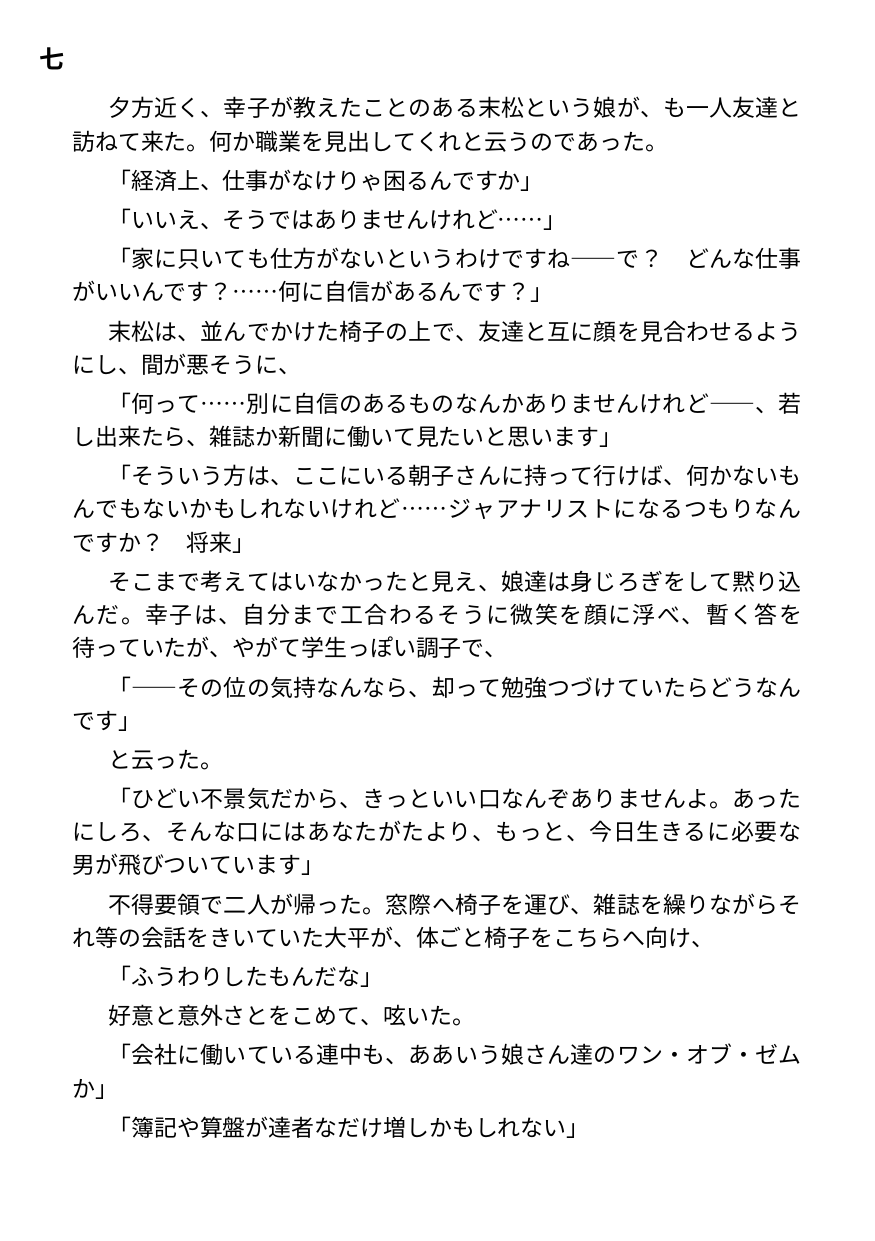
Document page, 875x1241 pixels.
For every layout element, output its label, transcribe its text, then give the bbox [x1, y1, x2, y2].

text 「会社に働いている連中も、ああいう娘さん達のワン・オブ・ゼムか」 [72, 1037, 802, 1104]
subtitle 七 [36, 36, 838, 78]
text 「そういう方は、ここにいる朝子さんに持って行けば、何かないもんでもないかもしれないけれど……ジャアナリストになるつもりなんですか？ 将来」 [72, 458, 802, 558]
text 不得要領で二人が帰った。窓際へ椅子を運び、雑誌を繰りながらそれ等の会話をきいていた大平が、体ごと椅子をこちらへ向け、 [72, 887, 802, 953]
text 「ひどい不景気だから、きっといい口なんぞありませんよ。あったにしろ、そんな口にはあなたがたより、もっと、今日生きるに必要な男が飛びついています」 [72, 781, 802, 881]
text 「ふうわりしたもんだな」 [72, 959, 802, 992]
text 「家に只いても仕方がないというわけですね――で？ どんな仕事がいいんです？……何に自信があるんです？」 [72, 241, 802, 307]
text と云った。 [72, 742, 802, 775]
text 「――その位の気持なんなら、却って勉強つづけていたらどうなんです」 [72, 669, 802, 736]
text 「簿記や算盤が達者なだけ増しかもしれない」 [72, 1110, 802, 1143]
text 「経済上、仕事がなけりゃ困るんですか」 [72, 163, 802, 196]
text 好意と意外さとをこめて、呟いた。 [72, 998, 802, 1031]
text 「何って……別に自信のあるものなんかありませんけれど――、若し出来たら、雑誌か新聞に働いて見たいと思います」 [72, 386, 802, 452]
text 「いいえ、そうではありませんけれど……」 [72, 202, 802, 235]
text 末松は、並んでかけた椅子の上で、友達と互に顔を見合わせるようにし、間が悪そうに、 [72, 313, 802, 380]
text そこまで考えてはいなかったと見え、娘達は身じろぎをして黙り込んだ。幸子は、自分まで工合わるそうに微笑を顔に浮べ、暫く答を待っていたが、やがて学生っぽい調子で、 [72, 564, 802, 663]
text 夕方近く、幸子が教えたことのある末松という娘が、も一人友達と訪ねて来た。何か職業を見出してくれと云うのであった。 [72, 90, 802, 157]
